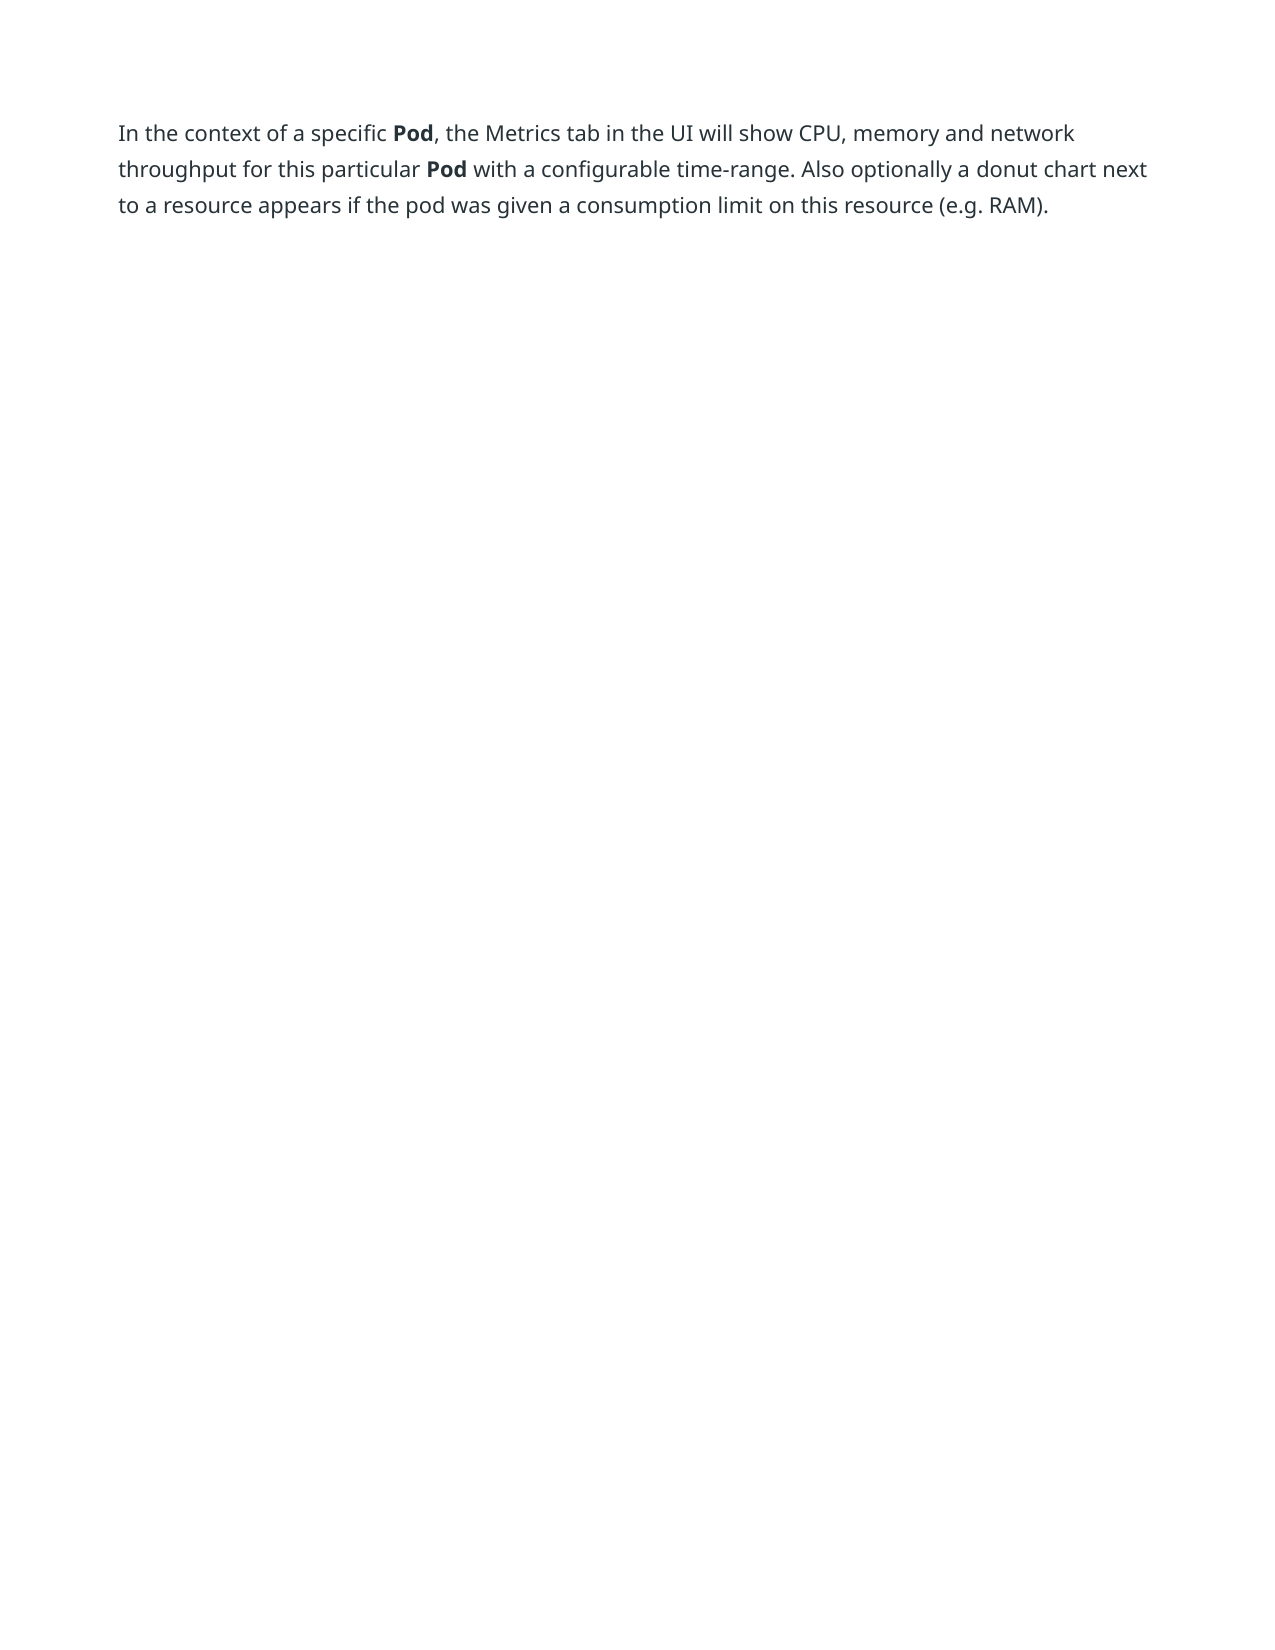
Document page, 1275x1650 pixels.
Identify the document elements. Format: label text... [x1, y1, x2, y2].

text In the context of a specific Pod, the Metrics tab in the UI will show CPU, memory and network throughput for this particular Pod with a configurable time-range. Also optionally a donut chart next to a resource appears if the pod was given a consumption limit on this resource (e.g. RAM). [118, 118, 1157, 219]
